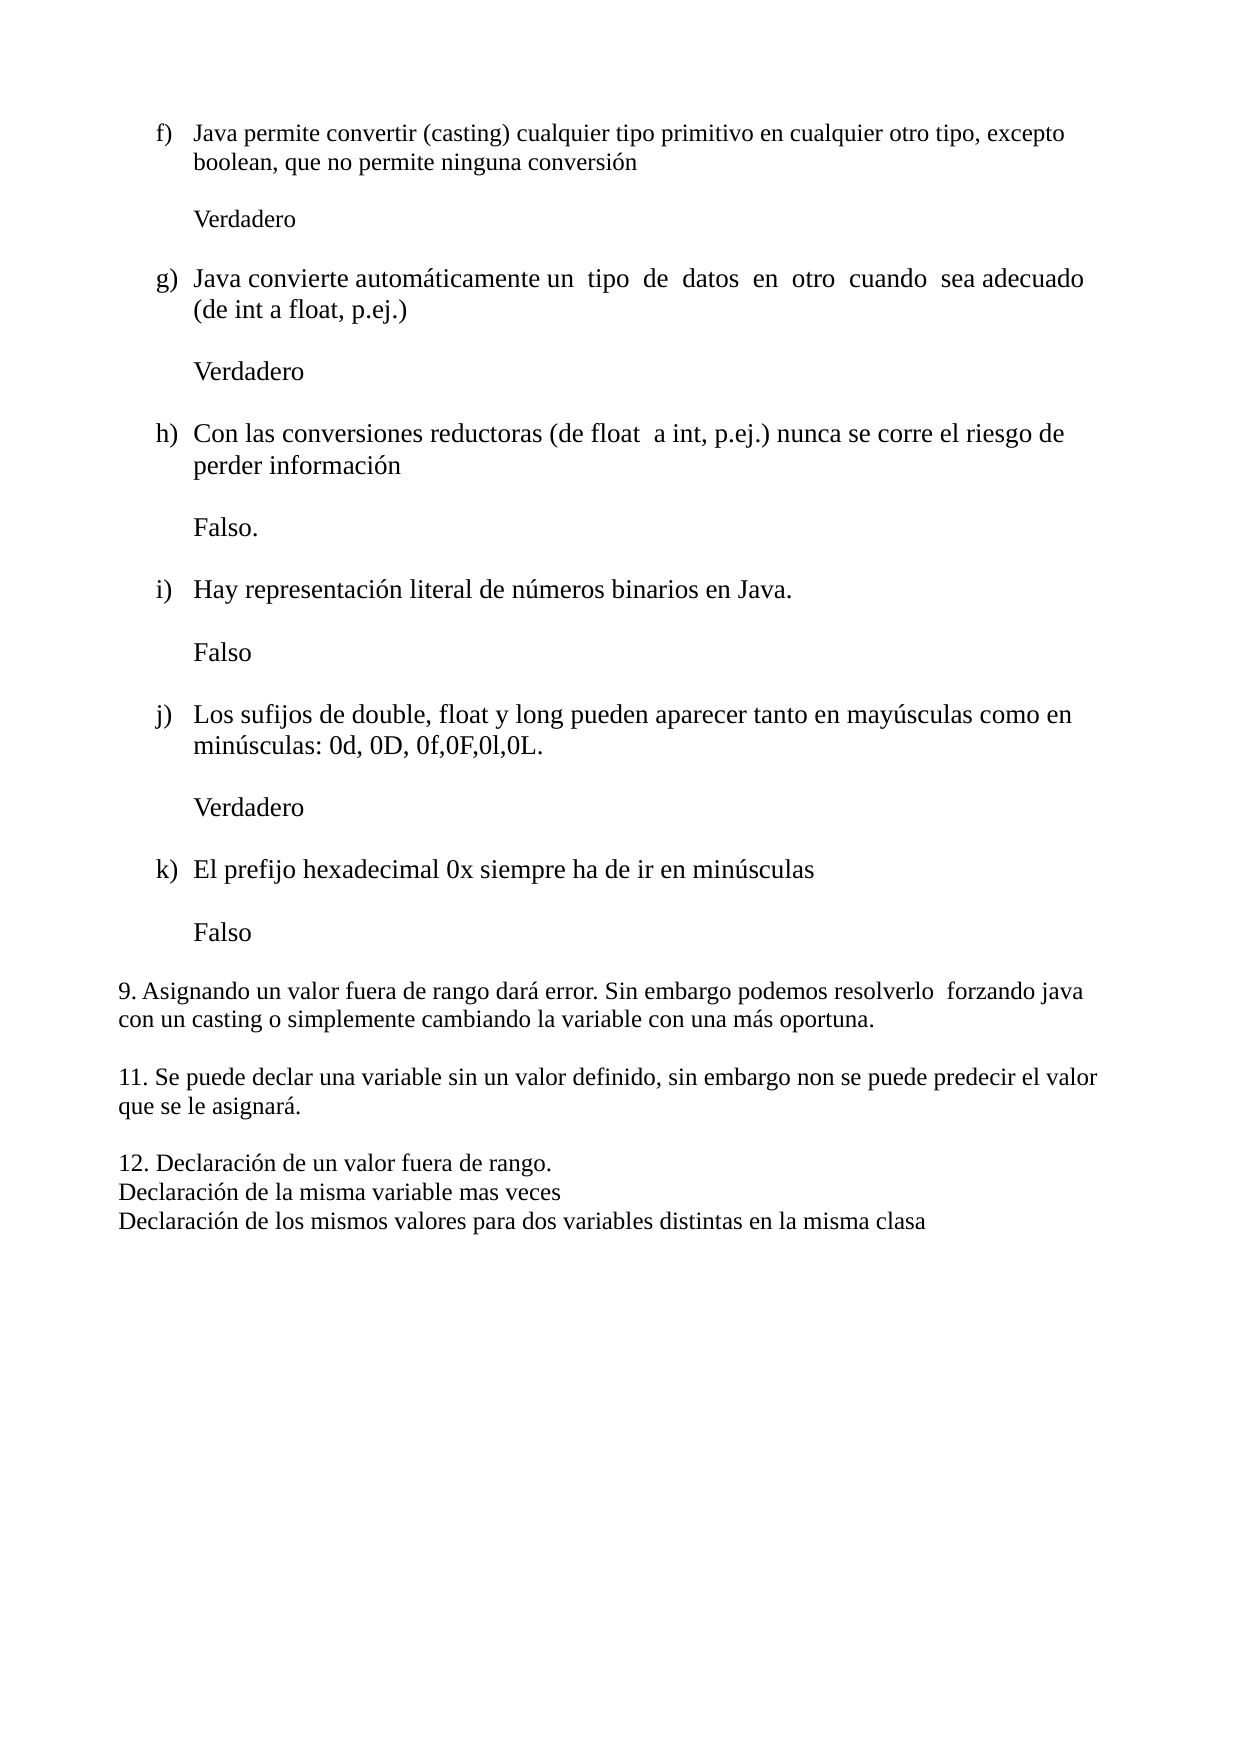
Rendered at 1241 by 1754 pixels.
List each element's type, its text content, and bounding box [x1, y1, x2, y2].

text 12. Declaración de un valor fuera de rango. [118, 1148, 1122, 1177]
text 11. Se puede declar una variable sin un valor definido, sin embargo non se puede predecir el valor que se le asignará. [118, 1062, 1122, 1119]
text Declaración de la misma variable mas veces [118, 1177, 1122, 1206]
list Verdadero [156, 355, 1122, 386]
list Java permite convertir (casting) cualquier tipo primitivo en cualquier otro tipo, excepto boolean, que no permite ninguna conversión [156, 118, 1122, 176]
list Verdadero [156, 791, 1122, 822]
list Los sufijos de double, float y long pueden aparecer tanto en mayúsculas como en minúsculas: 0d, 0D, 0f,0F,0l,0L. [156, 698, 1122, 760]
list Hay representación literal de números binarios en Java. [156, 573, 1122, 604]
list Con las conversiones reductoras (de float a int, p.ej.) nunca se corre el riesgo de perder información [156, 418, 1122, 480]
text 9. Asignando un valor fuera de rango dará error. Sin embargo podemos resolverlo forzando java con un casting o simplemente cambiando la variable con una más oportuna. [118, 976, 1122, 1033]
list El prefijo hexadecimal 0x siempre ha de ir en minúsculas [156, 854, 1122, 885]
text Declaración de los mismos valores para dos variables distintas en la misma clasa [118, 1206, 1122, 1234]
list Verdadero [156, 204, 1122, 233]
list Falso [156, 916, 1122, 947]
list Java convierte automáticamente un tipo de datos en otro cuando sea adecuado (de int a float, p.ej.) [156, 262, 1122, 324]
list Falso [156, 636, 1122, 667]
list Falso. [156, 511, 1122, 542]
